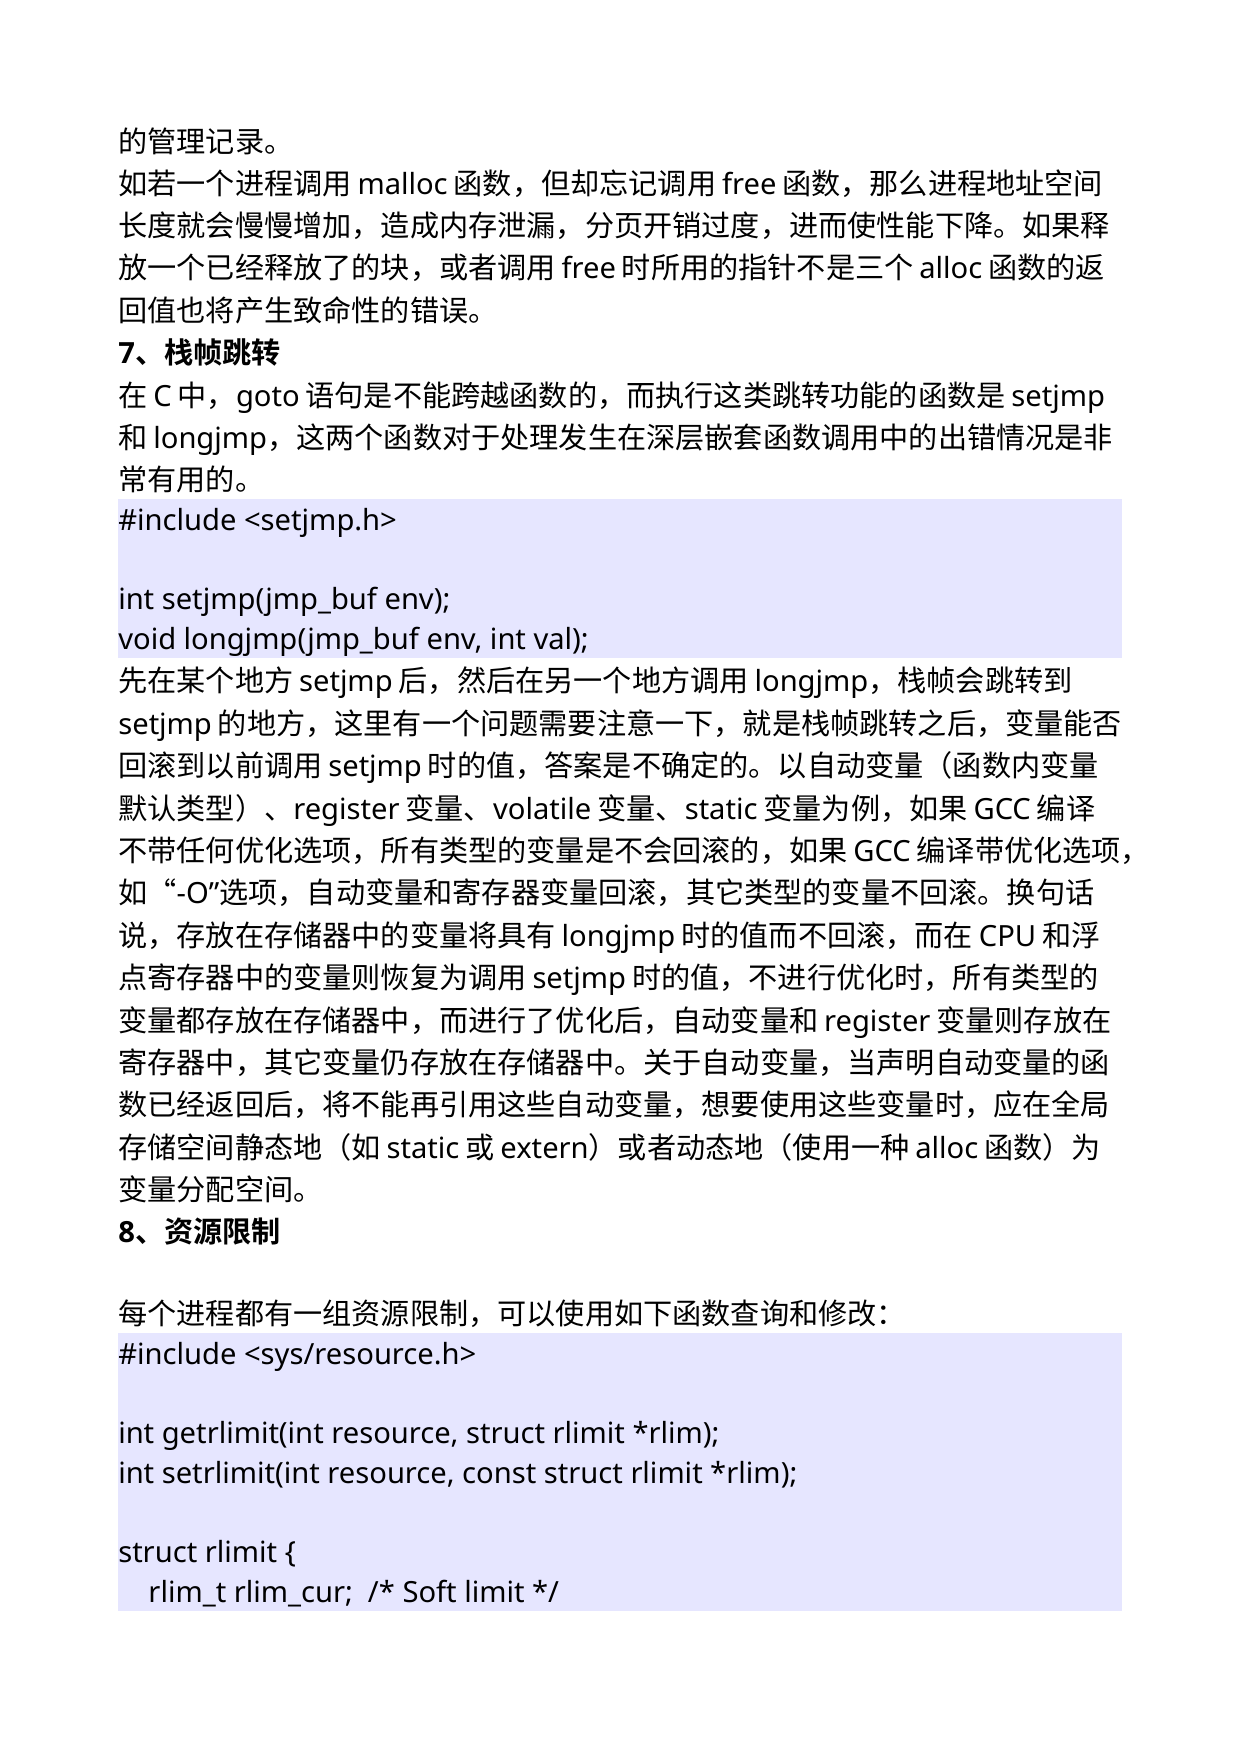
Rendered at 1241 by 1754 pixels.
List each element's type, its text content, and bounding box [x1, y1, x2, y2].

text 7、栈帧跳转 [118, 330, 1122, 372]
text int getrlimit(int resource, struct rlimit *rlim); [118, 1413, 1122, 1452]
text 8、资源限制 [118, 1209, 1122, 1251]
text int setjmp(jmp_buf env); [118, 579, 1122, 618]
text struct rlimit { [118, 1532, 1122, 1571]
text rlim_t rlim_cur; /* Soft limit */ [118, 1571, 1122, 1611]
text #include <setjmp.h> [118, 499, 1122, 539]
text 每个进程都有一组资源限制，可以使用如下函数查询和修改： [118, 1291, 1122, 1333]
text int setrlimit(int resource, const struct rlimit *rlim); [118, 1452, 1122, 1492]
text 在C中，goto语句是不能跨越函数的，而执行这类跳转功能的函数是setjmp和longjmp，这两个函数对于处理发生在深层嵌套函数调用中的出错情况是非常有用的。 [118, 372, 1122, 499]
text void longjmp(jmp_buf env, int val); [118, 618, 1122, 658]
text #include <sys/resource.h> [118, 1333, 1122, 1373]
text 先在某个地方setjmp后，然后在另一个地方调用longjmp，栈帧会跳转到setjmp的地方，这里有一个问题需要注意一下，就是栈帧跳转之后，变量能否回滚到以前调用setjmp时的值，答案是不确定的。以自动变量（函数内变量默认类型）、register变量、volatile变量、static变量为例，如果GCC编译不带任何优化选项，所有类型的变量是不会回滚的，如果GCC编译带优化选项，如“-O”选项，自动变量和寄存器变量回滚，其它类型的变量不回滚。换句话说，存放在存储器中的变量将具有longjmp时的值而不回滚，而在CPU和浮点寄存器中的变量则恢复为调用setjmp时的值，不进行优化时，所有类型的变量都存放在存储器中，而进行了优化后，自动变量和register变量则存放在寄存器中，其它变量仍存放在存储器中。关于自动变量，当声明自动变量的函数已经返回后，将不能再引用这些自动变量，想要使用这些变量时，应在全局存储空间静态地（如static或extern）或者动态地（使用一种alloc函数）为变量分配空间。 [118, 658, 1122, 1209]
text 的管理记录。 [118, 118, 1122, 160]
text 如若一个进程调用malloc函数，但却忘记调用free函数，那么进程地址空间长度就会慢慢增加，造成内存泄漏，分页开销过度，进而使性能下降。如果释放一个已经释放了的块，或者调用free时所用的指针不是三个alloc函数的返回值也将产生致命性的错误。 [118, 160, 1122, 330]
